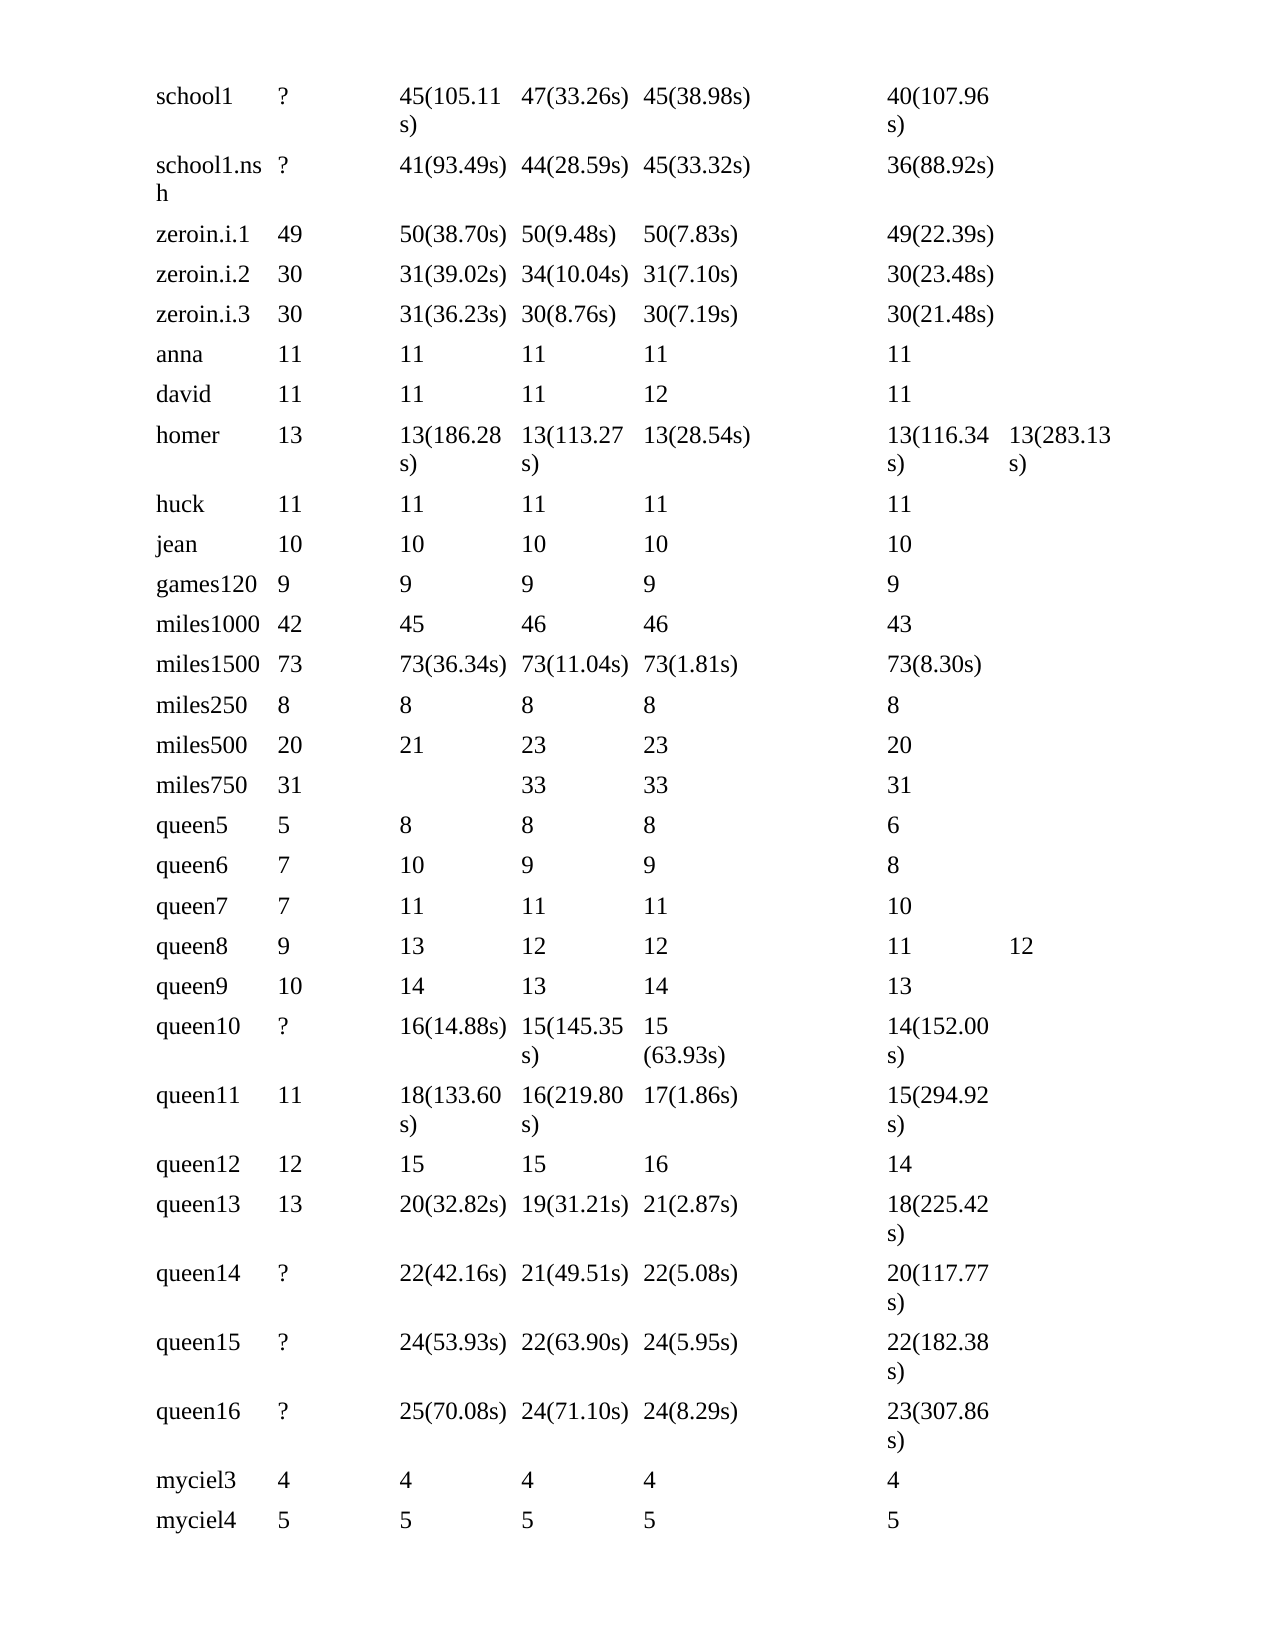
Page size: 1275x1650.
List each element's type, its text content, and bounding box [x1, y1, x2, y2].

table_cell queen9 [150, 965, 272, 1006]
table_cell 49(22.39s) [881, 213, 1003, 253]
table_cell 9 [394, 563, 516, 603]
table_cell david [150, 374, 272, 414]
table_cell 34(10.04s) [516, 253, 637, 293]
table_cell 22(42.16s) [394, 1253, 516, 1322]
table_cell games120 [150, 563, 272, 603]
table_cell 5 [272, 1500, 394, 1540]
table_cell 11 [638, 334, 759, 374]
table_cell miles1500 [150, 644, 272, 684]
table_cell 11 [394, 334, 516, 374]
table_cell [1003, 885, 1125, 925]
table_cell 8 [881, 684, 1003, 724]
table_cell 5 [638, 1500, 759, 1540]
table_cell [759, 414, 881, 483]
table_cell 8 [881, 845, 1003, 885]
table_cell 15 [516, 1144, 637, 1184]
table_cell 25(70.08s) [394, 1391, 516, 1459]
table_cell jean [150, 523, 272, 563]
table_cell 20(117.77s) [881, 1253, 1003, 1322]
table_cell queen8 [150, 925, 272, 965]
table_cell 11 [272, 483, 394, 523]
table_cell [759, 845, 881, 885]
table_cell [759, 885, 881, 925]
table_cell [759, 75, 881, 144]
table_cell 30(7.19s) [638, 293, 759, 333]
table_cell 23 [516, 724, 637, 764]
table_cell 11 [394, 483, 516, 523]
table_cell ? [272, 1253, 394, 1322]
table_cell 33 [516, 764, 637, 804]
table_cell 46 [638, 604, 759, 644]
table_cell 7 [272, 845, 394, 885]
table_cell [1003, 1253, 1125, 1322]
table_cell 50(7.83s) [638, 213, 759, 253]
table_cell 36(88.92s) [881, 144, 1003, 213]
table_cell 9 [516, 563, 637, 603]
table_cell 19(31.21s) [516, 1184, 637, 1253]
table_cell 73 [272, 644, 394, 684]
table_cell [1003, 764, 1125, 804]
table_cell 10 [881, 885, 1003, 925]
table_cell 23 [638, 724, 759, 764]
table_cell 4 [272, 1460, 394, 1500]
table_cell 12 [272, 1144, 394, 1184]
table_cell 31 [881, 764, 1003, 804]
table_cell 18(225.42s) [881, 1184, 1003, 1253]
table_cell 13(116.34s) [881, 414, 1003, 483]
table_cell [1003, 483, 1125, 523]
table_cell 11 [272, 334, 394, 374]
table_cell 11 [638, 885, 759, 925]
table_cell 8 [516, 805, 637, 845]
table_cell 24(53.93s) [394, 1322, 516, 1391]
table_cell school1 [150, 75, 272, 144]
table_cell 44(28.59s) [516, 144, 637, 213]
table_cell [759, 563, 881, 603]
table_cell 11 [516, 334, 637, 374]
table_cell [1003, 334, 1125, 374]
table_cell [759, 1144, 881, 1184]
table_cell miles500 [150, 724, 272, 764]
table_cell 14(152.00s) [881, 1006, 1003, 1074]
table_cell [1003, 845, 1125, 885]
table_cell 45(38.98s) [638, 75, 759, 144]
table_cell [759, 1460, 881, 1500]
table_cell 24(8.29s) [638, 1391, 759, 1459]
table_cell 4 [394, 1460, 516, 1500]
table_cell 46 [516, 604, 637, 644]
table_cell 10 [516, 523, 637, 563]
table_cell 10 [881, 523, 1003, 563]
table_cell 8 [272, 684, 394, 724]
table_cell 14 [638, 965, 759, 1006]
table_cell [759, 925, 881, 965]
table_cell 47(33.26s) [516, 75, 637, 144]
table_cell [759, 604, 881, 644]
table_cell queen14 [150, 1253, 272, 1322]
table_cell 5 [881, 1500, 1003, 1540]
table_cell 15 [394, 1144, 516, 1184]
table_cell [759, 1391, 881, 1459]
table_cell 45 [394, 604, 516, 644]
table_cell 12 [1003, 925, 1125, 965]
table_cell 12 [516, 925, 637, 965]
table_cell 14 [394, 965, 516, 1006]
table_cell ? [272, 1006, 394, 1074]
table_cell queen16 [150, 1391, 272, 1459]
table_cell [394, 764, 516, 804]
table_cell 8 [394, 805, 516, 845]
table_cell [759, 334, 881, 374]
table_cell 10 [272, 965, 394, 1006]
table_cell 73(8.30s) [881, 644, 1003, 684]
table_cell 4 [638, 1460, 759, 1500]
table_cell 22(182.38s) [881, 1322, 1003, 1391]
table_cell 30(23.48s) [881, 253, 1003, 293]
table_cell 10 [394, 523, 516, 563]
table_cell [1003, 1184, 1125, 1253]
table_cell 13 [516, 965, 637, 1006]
table_cell 17(1.86s) [638, 1075, 759, 1143]
table_cell 12 [638, 925, 759, 965]
table_cell ? [272, 1391, 394, 1459]
table_cell 5 [394, 1500, 516, 1540]
table_cell [759, 965, 881, 1006]
table_cell 31(7.10s) [638, 253, 759, 293]
table_cell [759, 1500, 881, 1540]
table_cell 9 [638, 845, 759, 885]
table_cell 11 [881, 925, 1003, 965]
table_cell [759, 1075, 881, 1143]
table_cell 23(307.86s) [881, 1391, 1003, 1459]
table_cell 7 [272, 885, 394, 925]
table_cell 31(36.23s) [394, 293, 516, 333]
table_cell 8 [638, 684, 759, 724]
table_cell queen11 [150, 1075, 272, 1143]
table_cell 8 [516, 684, 637, 724]
table_cell 11 [272, 1075, 394, 1143]
table_cell zeroin.i.1 [150, 213, 272, 253]
table_cell 15 (63.93s) [638, 1006, 759, 1074]
table_cell 5 [516, 1500, 637, 1540]
table_cell [759, 764, 881, 804]
table_cell [1003, 604, 1125, 644]
table_cell 13(28.54s) [638, 414, 759, 483]
table_cell [759, 805, 881, 845]
table_cell 9 [881, 563, 1003, 603]
table_cell 13(113.27s) [516, 414, 637, 483]
table_cell 30(21.48s) [881, 293, 1003, 333]
table_cell 18(133.60s) [394, 1075, 516, 1143]
table_cell 11 [881, 483, 1003, 523]
table_cell 73(11.04s) [516, 644, 637, 684]
table_cell 9 [516, 845, 637, 885]
table_cell 13(186.28s) [394, 414, 516, 483]
table_cell 43 [881, 604, 1003, 644]
table_cell 9 [638, 563, 759, 603]
table_cell 24(71.10s) [516, 1391, 637, 1459]
table_cell 13 [881, 965, 1003, 1006]
table_cell [1003, 1075, 1125, 1143]
table_cell 45(33.32s) [638, 144, 759, 213]
table_cell queen12 [150, 1144, 272, 1184]
table_cell 22(63.90s) [516, 1322, 637, 1391]
table_cell [1003, 1391, 1125, 1459]
table_cell 50(38.70s) [394, 213, 516, 253]
table_cell 15(294.92s) [881, 1075, 1003, 1143]
table_cell [759, 1184, 881, 1253]
table_cell [1003, 563, 1125, 603]
table_cell 15(145.35s) [516, 1006, 637, 1074]
table_cell 10 [394, 845, 516, 885]
table_cell huck [150, 483, 272, 523]
table_cell 12 [638, 374, 759, 414]
table_cell [1003, 523, 1125, 563]
table_cell 41(93.49s) [394, 144, 516, 213]
table_cell myciel3 [150, 1460, 272, 1500]
table_cell 5 [272, 805, 394, 845]
table_cell 11 [394, 374, 516, 414]
table_cell 11 [272, 374, 394, 414]
table_cell 45(105.11s) [394, 75, 516, 144]
table_cell 49 [272, 213, 394, 253]
table_cell 73(36.34s) [394, 644, 516, 684]
table_cell 16 [638, 1144, 759, 1184]
table_cell [1003, 644, 1125, 684]
table_cell 9 [272, 925, 394, 965]
table_cell [759, 1322, 881, 1391]
table_cell 10 [272, 523, 394, 563]
table_cell miles750 [150, 764, 272, 804]
table_cell [759, 253, 881, 293]
table_cell [759, 293, 881, 333]
table_cell 11 [394, 885, 516, 925]
table_cell 8 [394, 684, 516, 724]
table_cell 11 [516, 483, 637, 523]
table_cell [1003, 293, 1125, 333]
table_cell [759, 483, 881, 523]
table_cell 24(5.95s) [638, 1322, 759, 1391]
table_cell zeroin.i.2 [150, 253, 272, 293]
table_cell miles1000 [150, 604, 272, 644]
table_cell [1003, 144, 1125, 213]
table_cell 4 [516, 1460, 637, 1500]
table_cell queen13 [150, 1184, 272, 1253]
table_cell 22(5.08s) [638, 1253, 759, 1322]
table_cell 8 [638, 805, 759, 845]
table_cell 6 [881, 805, 1003, 845]
table_cell 13 [272, 1184, 394, 1253]
table_cell [759, 374, 881, 414]
table_cell [1003, 374, 1125, 414]
table_cell 9 [272, 563, 394, 603]
table_cell 30(8.76s) [516, 293, 637, 333]
table_cell school1.nsh [150, 144, 272, 213]
table_cell [1003, 253, 1125, 293]
table_cell 30 [272, 253, 394, 293]
table_cell 13(283.13s) [1003, 414, 1125, 483]
table_cell 11 [516, 885, 637, 925]
table_cell zeroin.i.3 [150, 293, 272, 333]
table_cell [1003, 1322, 1125, 1391]
table_cell [1003, 75, 1125, 144]
table_cell [759, 1006, 881, 1074]
table_cell ? [272, 144, 394, 213]
table_cell queen5 [150, 805, 272, 845]
table_cell ? [272, 75, 394, 144]
table_cell 21(2.87s) [638, 1184, 759, 1253]
table_cell 50(9.48s) [516, 213, 637, 253]
table_cell 20(32.82s) [394, 1184, 516, 1253]
table_cell myciel4 [150, 1500, 272, 1540]
table_cell 16(219.80s) [516, 1075, 637, 1143]
table_cell [1003, 213, 1125, 253]
table_cell [1003, 1500, 1125, 1540]
table_cell [1003, 684, 1125, 724]
table_cell [759, 684, 881, 724]
table_cell 14 [881, 1144, 1003, 1184]
table_cell 20 [881, 724, 1003, 764]
table_cell [759, 724, 881, 764]
table_cell [1003, 724, 1125, 764]
table_cell [759, 213, 881, 253]
table_cell [1003, 1460, 1125, 1500]
table_cell 11 [881, 334, 1003, 374]
table_cell queen10 [150, 1006, 272, 1074]
table_cell 40(107.96s) [881, 75, 1003, 144]
table_cell 10 [638, 523, 759, 563]
table_cell 13 [394, 925, 516, 965]
table_cell [1003, 1144, 1125, 1184]
table_cell 31(39.02s) [394, 253, 516, 293]
table_cell queen15 [150, 1322, 272, 1391]
table_cell [759, 1253, 881, 1322]
table_cell 4 [881, 1460, 1003, 1500]
table_cell 21(49.51s) [516, 1253, 637, 1322]
table_cell queen6 [150, 845, 272, 885]
table_cell 73(1.81s) [638, 644, 759, 684]
table_cell 13 [272, 414, 394, 483]
table_cell 20 [272, 724, 394, 764]
table_cell [759, 144, 881, 213]
table_cell [1003, 805, 1125, 845]
table_cell [759, 644, 881, 684]
table_cell anna [150, 334, 272, 374]
table_cell 16(14.88s) [394, 1006, 516, 1074]
table_cell [1003, 965, 1125, 1006]
table_cell ? [272, 1322, 394, 1391]
table_cell 31 [272, 764, 394, 804]
table_cell 21 [394, 724, 516, 764]
table_cell 11 [638, 483, 759, 523]
table_cell [759, 523, 881, 563]
table_cell 33 [638, 764, 759, 804]
table_cell 11 [881, 374, 1003, 414]
table_cell 42 [272, 604, 394, 644]
table_cell 11 [516, 374, 637, 414]
table_cell queen7 [150, 885, 272, 925]
table_cell miles250 [150, 684, 272, 724]
table_cell homer [150, 414, 272, 483]
table_cell [1003, 1006, 1125, 1074]
table_cell 30 [272, 293, 394, 333]
